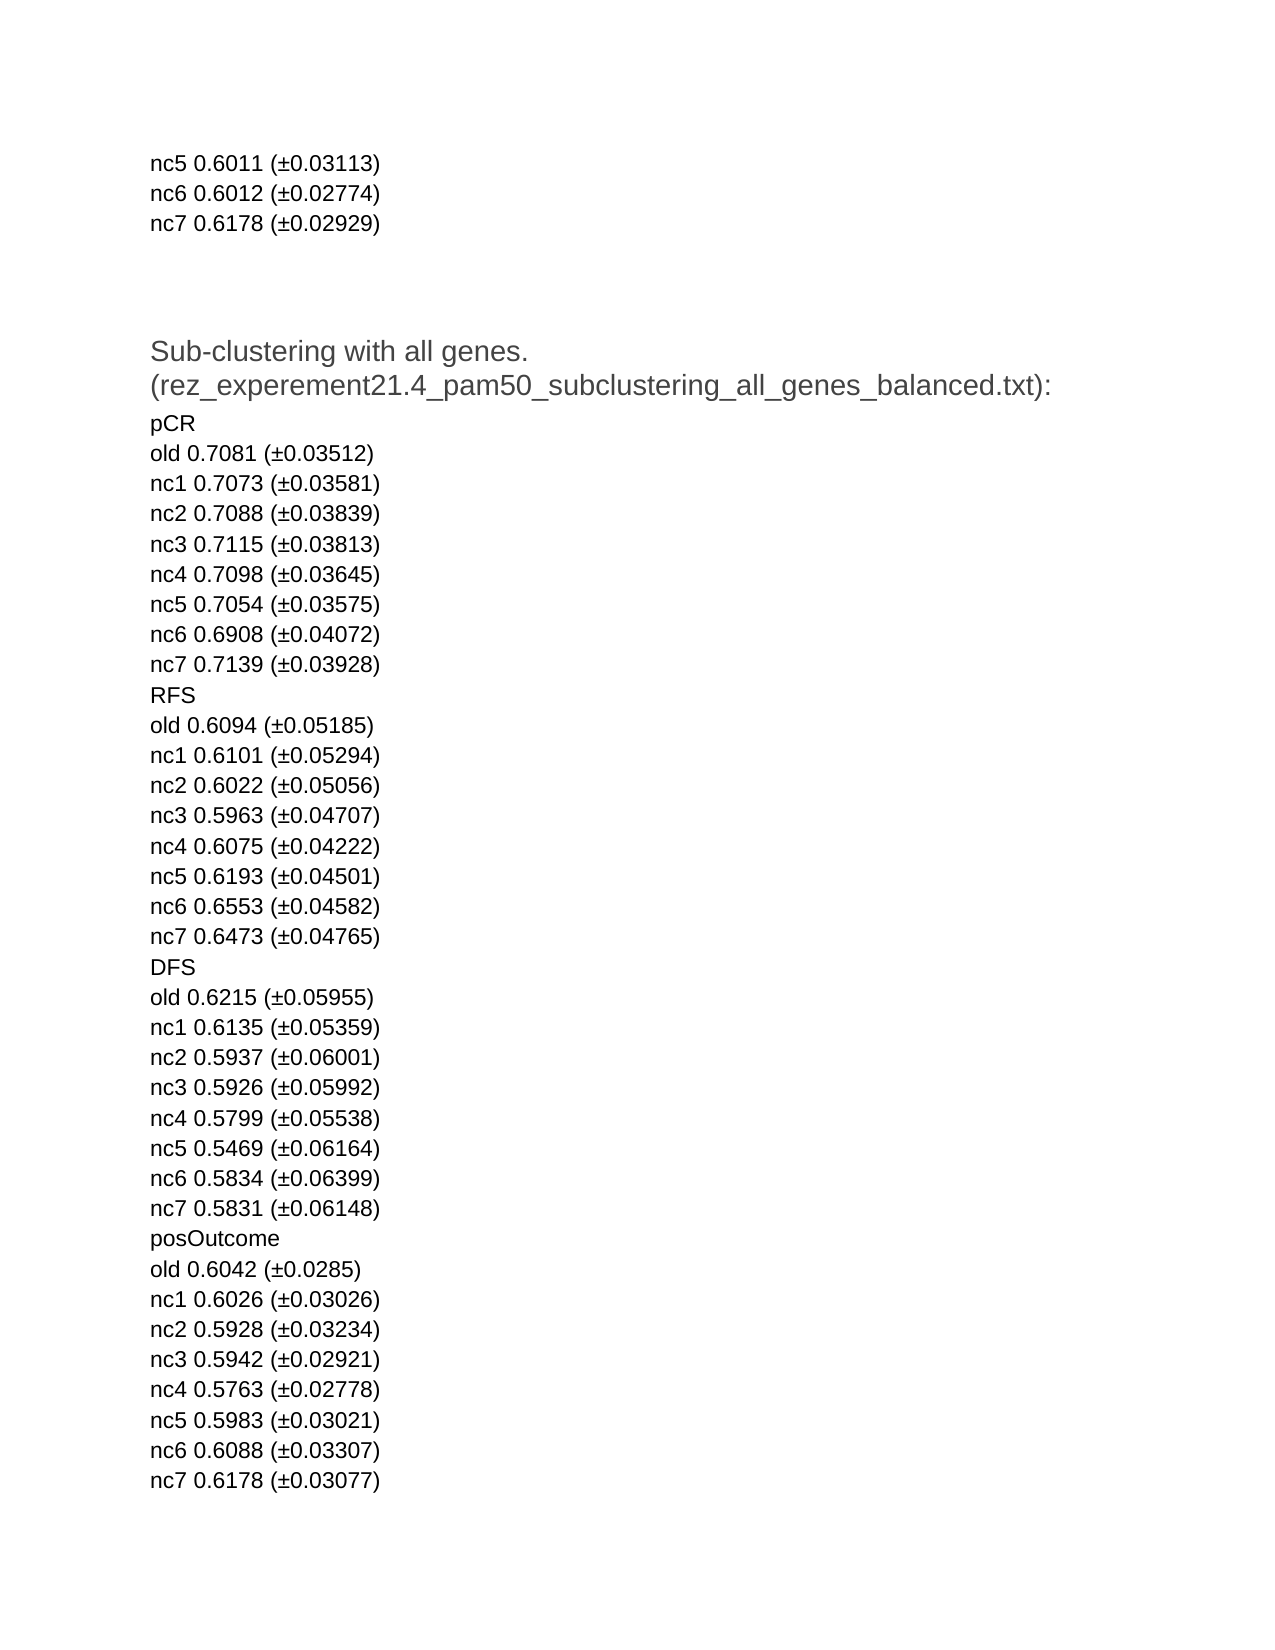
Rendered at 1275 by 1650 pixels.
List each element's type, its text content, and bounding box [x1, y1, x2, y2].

text RFS [150, 682, 1125, 708]
text nc2 0.6022 (±0.05056) [150, 772, 1125, 799]
text nc6 0.6012 (±0.02774) [150, 180, 1125, 207]
text nc4 0.6075 (±0.04222) [150, 833, 1125, 859]
text nc5 0.6011 (±0.03113) [150, 150, 1125, 176]
text nc7 0.6178 (±0.02929) [150, 210, 1125, 237]
text nc3 0.5942 (±0.02921) [150, 1346, 1125, 1373]
text DFS [150, 953, 1125, 980]
text nc6 0.6553 (±0.04582) [150, 893, 1125, 919]
text nc3 0.7115 (±0.03813) [150, 531, 1125, 557]
text nc7 0.6473 (±0.04765) [150, 923, 1125, 950]
text old 0.7081 (±0.03512) [150, 440, 1125, 466]
text nc5 0.5983 (±0.03021) [150, 1407, 1125, 1433]
text nc6 0.5834 (±0.06399) [150, 1165, 1125, 1191]
text nc3 0.5926 (±0.05992) [150, 1074, 1125, 1101]
text nc5 0.5469 (±0.06164) [150, 1135, 1125, 1161]
text nc1 0.6101 (±0.05294) [150, 742, 1125, 768]
text nc2 0.5937 (±0.06001) [150, 1044, 1125, 1071]
text nc4 0.7098 (±0.03645) [150, 561, 1125, 587]
text nc7 0.6178 (±0.03077) [150, 1467, 1125, 1493]
text nc1 0.6135 (±0.05359) [150, 1014, 1125, 1040]
subtitle Sub-clustering with all genes. (rez_experement21.4_pam50_subclustering_all_genes_balanced.txt): [150, 334, 1125, 401]
text nc4 0.5763 (±0.02778) [150, 1376, 1125, 1403]
text pCR [150, 410, 1125, 436]
text nc6 0.6088 (±0.03307) [150, 1437, 1125, 1463]
text nc1 0.6026 (±0.03026) [150, 1286, 1125, 1312]
text old 0.6215 (±0.05955) [150, 984, 1125, 1010]
text nc1 0.7073 (±0.03581) [150, 470, 1125, 497]
text posOutcome [150, 1225, 1125, 1252]
text old 0.6094 (±0.05185) [150, 712, 1125, 738]
text nc7 0.5831 (±0.06148) [150, 1195, 1125, 1222]
text nc2 0.7088 (±0.03839) [150, 500, 1125, 527]
text nc5 0.7054 (±0.03575) [150, 591, 1125, 617]
text nc2 0.5928 (±0.03234) [150, 1316, 1125, 1342]
text old 0.6042 (±0.0285) [150, 1256, 1125, 1282]
text nc6 0.6908 (±0.04072) [150, 621, 1125, 648]
text nc3 0.5963 (±0.04707) [150, 802, 1125, 829]
text nc5 0.6193 (±0.04501) [150, 863, 1125, 889]
text nc4 0.5799 (±0.05538) [150, 1104, 1125, 1131]
text nc7 0.7139 (±0.03928) [150, 651, 1125, 678]
